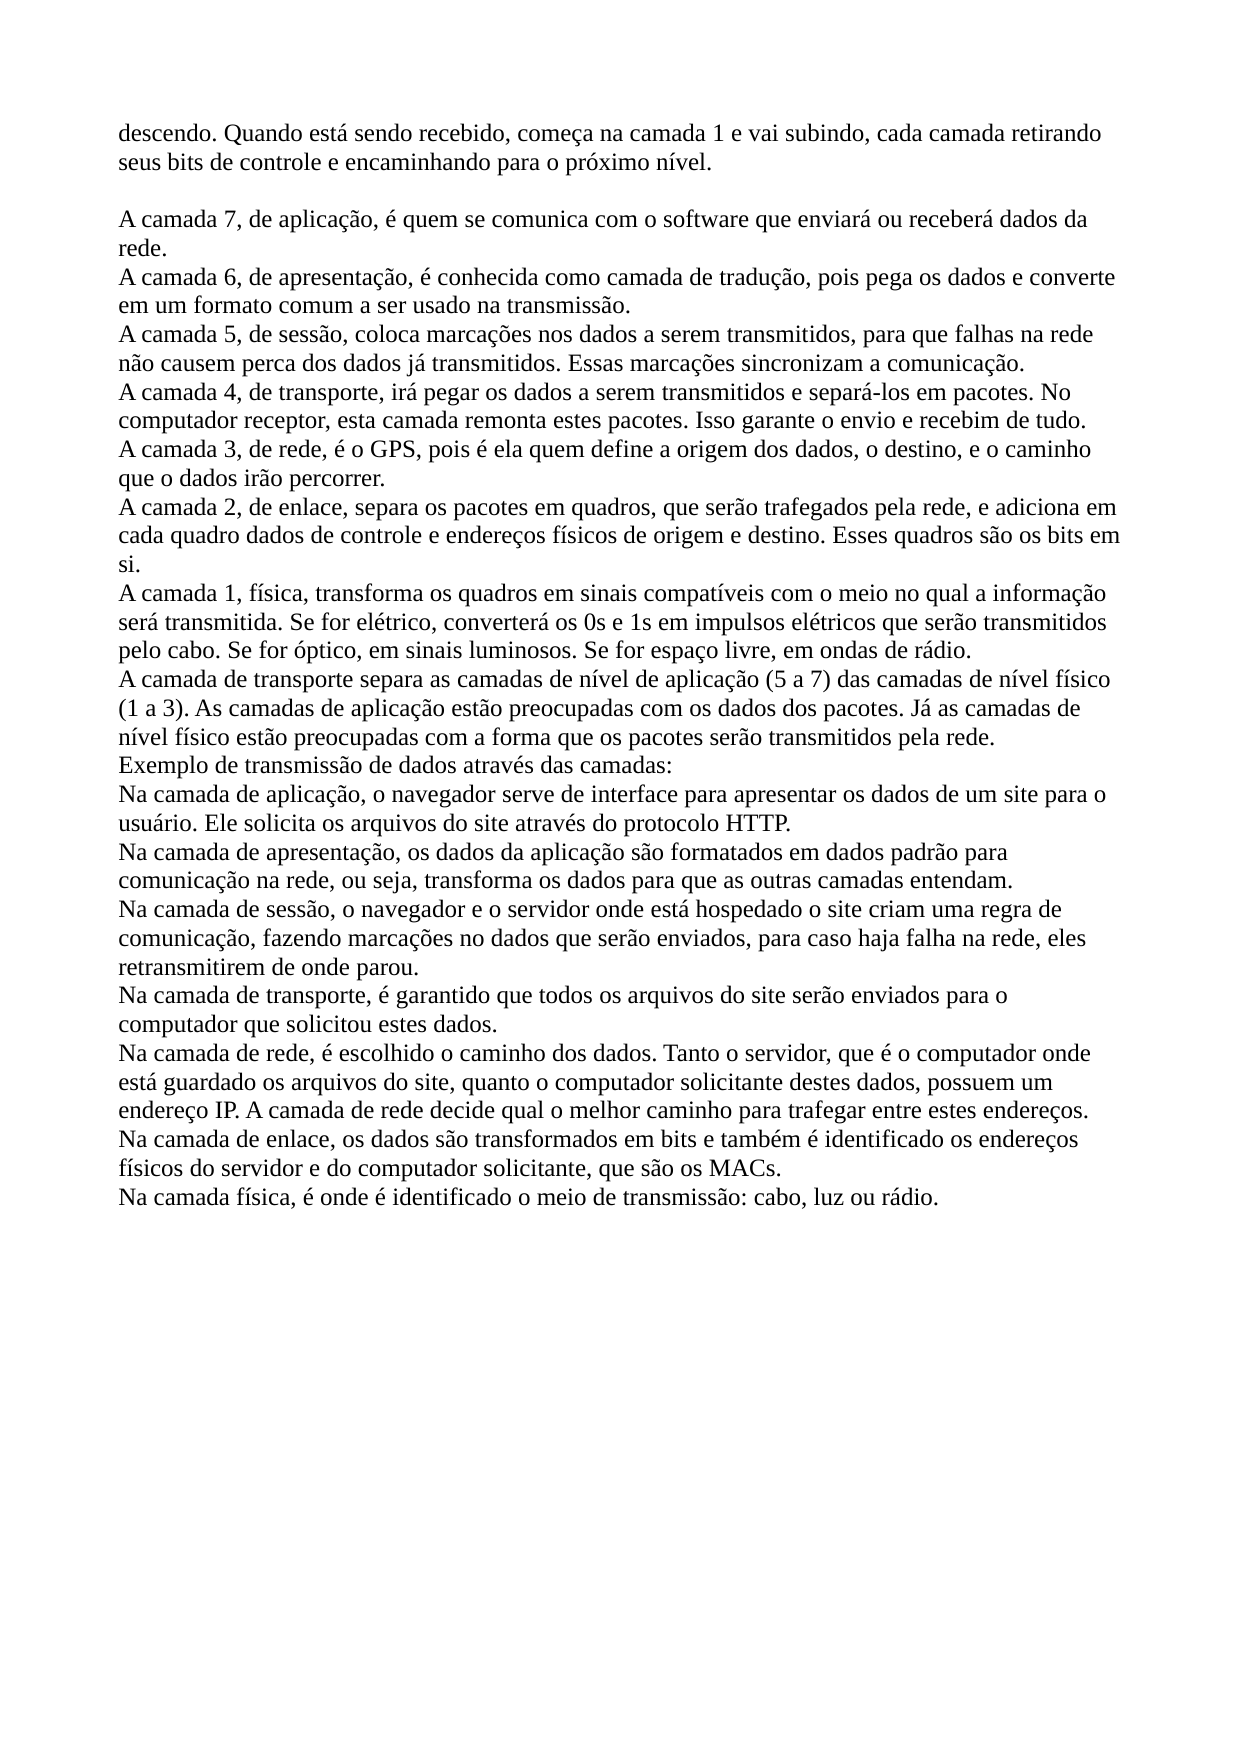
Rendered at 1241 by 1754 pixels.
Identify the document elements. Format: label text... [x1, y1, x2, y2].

text A camada 2, de enlace, separa os pacotes em quadros, que serão trafegados pela rede, e adiciona em cada quadro dados de controle e endereços físicos de origem e destino. Esses quadros são os bits em si. [118, 492, 1122, 578]
text A camada de transporte separa as camadas de nível de aplicação (5 a 7) das camadas de nível físico (1 a 3). As camadas de aplicação estão preocupadas com os dados dos pacotes. Já as camadas de nível físico estão preocupadas com a forma que os pacotes serão transmitidos pela rede. [118, 664, 1122, 751]
text A camada 4, de transporte, irá pegar os dados a serem transmitidos e separá-los em pacotes. No computador receptor, esta camada remonta estes pacotes. Isso garante o envio e recebim de tudo. [118, 377, 1122, 434]
text Na camada de apresentação, os dados da aplicação são formatados em dados padrão para comunicação na rede, ou seja, transforma os dados para que as outras camadas entendam. [118, 837, 1122, 894]
text Na camada de sessão, o navegador e o servidor onde está hospedado o site criam uma regra de comunicação, fazendo marcações no dados que serão enviados, para caso haja falha na rede, eles retransmitirem de onde parou. [118, 894, 1122, 981]
text Na camada de aplicação, o navegador serve de interface para apresentar os dados de um site para o usuário. Ele solicita os arquivos do site através do protocolo HTTP. [118, 779, 1122, 837]
text Na camada física, é onde é identificado o meio de transmissão: cabo, luz ou rádio. [118, 1182, 1122, 1211]
text A camada 1, física, transforma os quadros em sinais compatíveis com o meio no qual a informação será transmitida. Se for elétrico, converterá os 0s e 1s em impulsos elétricos que serão transmitidos pelo cabo. Se for óptico, em sinais luminosos. Se for espaço livre, em ondas de rádio. [118, 578, 1122, 664]
text Na camada de enlace, os dados são transformados em bits e também é identificado os endereços físicos do servidor e do computador solicitante, que são os MACs. [118, 1124, 1122, 1182]
text A camada 3, de rede, é o GPS, pois é ela quem define a origem dos dados, o destino, e o caminho que o dados irão percorrer. [118, 434, 1122, 492]
text Na camada de rede, é escolhido o caminho dos dados. Tanto o servidor, que é o computador onde está guardado os arquivos do site, quanto o computador solicitante destes dados, possuem um endereço IP. A camada de rede decide qual o melhor caminho para trafegar entre estes endereços. [118, 1038, 1122, 1124]
text Na camada de transporte, é garantido que todos os arquivos do site serão enviados para o computador que solicitou estes dados. [118, 981, 1122, 1038]
text A camada 5, de sessão, coloca marcações nos dados a serem transmitidos, para que falhas na rede não causem perca dos dados já transmitidos. Essas marcações sincronizam a comunicação. [118, 319, 1122, 377]
text A camada 7, de aplicação, é quem se comunica com o software que enviará ou receberá dados da rede. [118, 204, 1122, 262]
text descendo. Quando está sendo recebido, começa na camada 1 e vai subindo, cada camada retirando seus bits de controle e encaminhando para o próximo nível. [118, 118, 1122, 176]
text A camada 6, de apresentação, é conhecida como camada de tradução, pois pega os dados e converte em um formato comum a ser usado na transmissão. [118, 262, 1122, 319]
text Exemplo de transmissão de dados através das camadas: [118, 751, 1122, 779]
